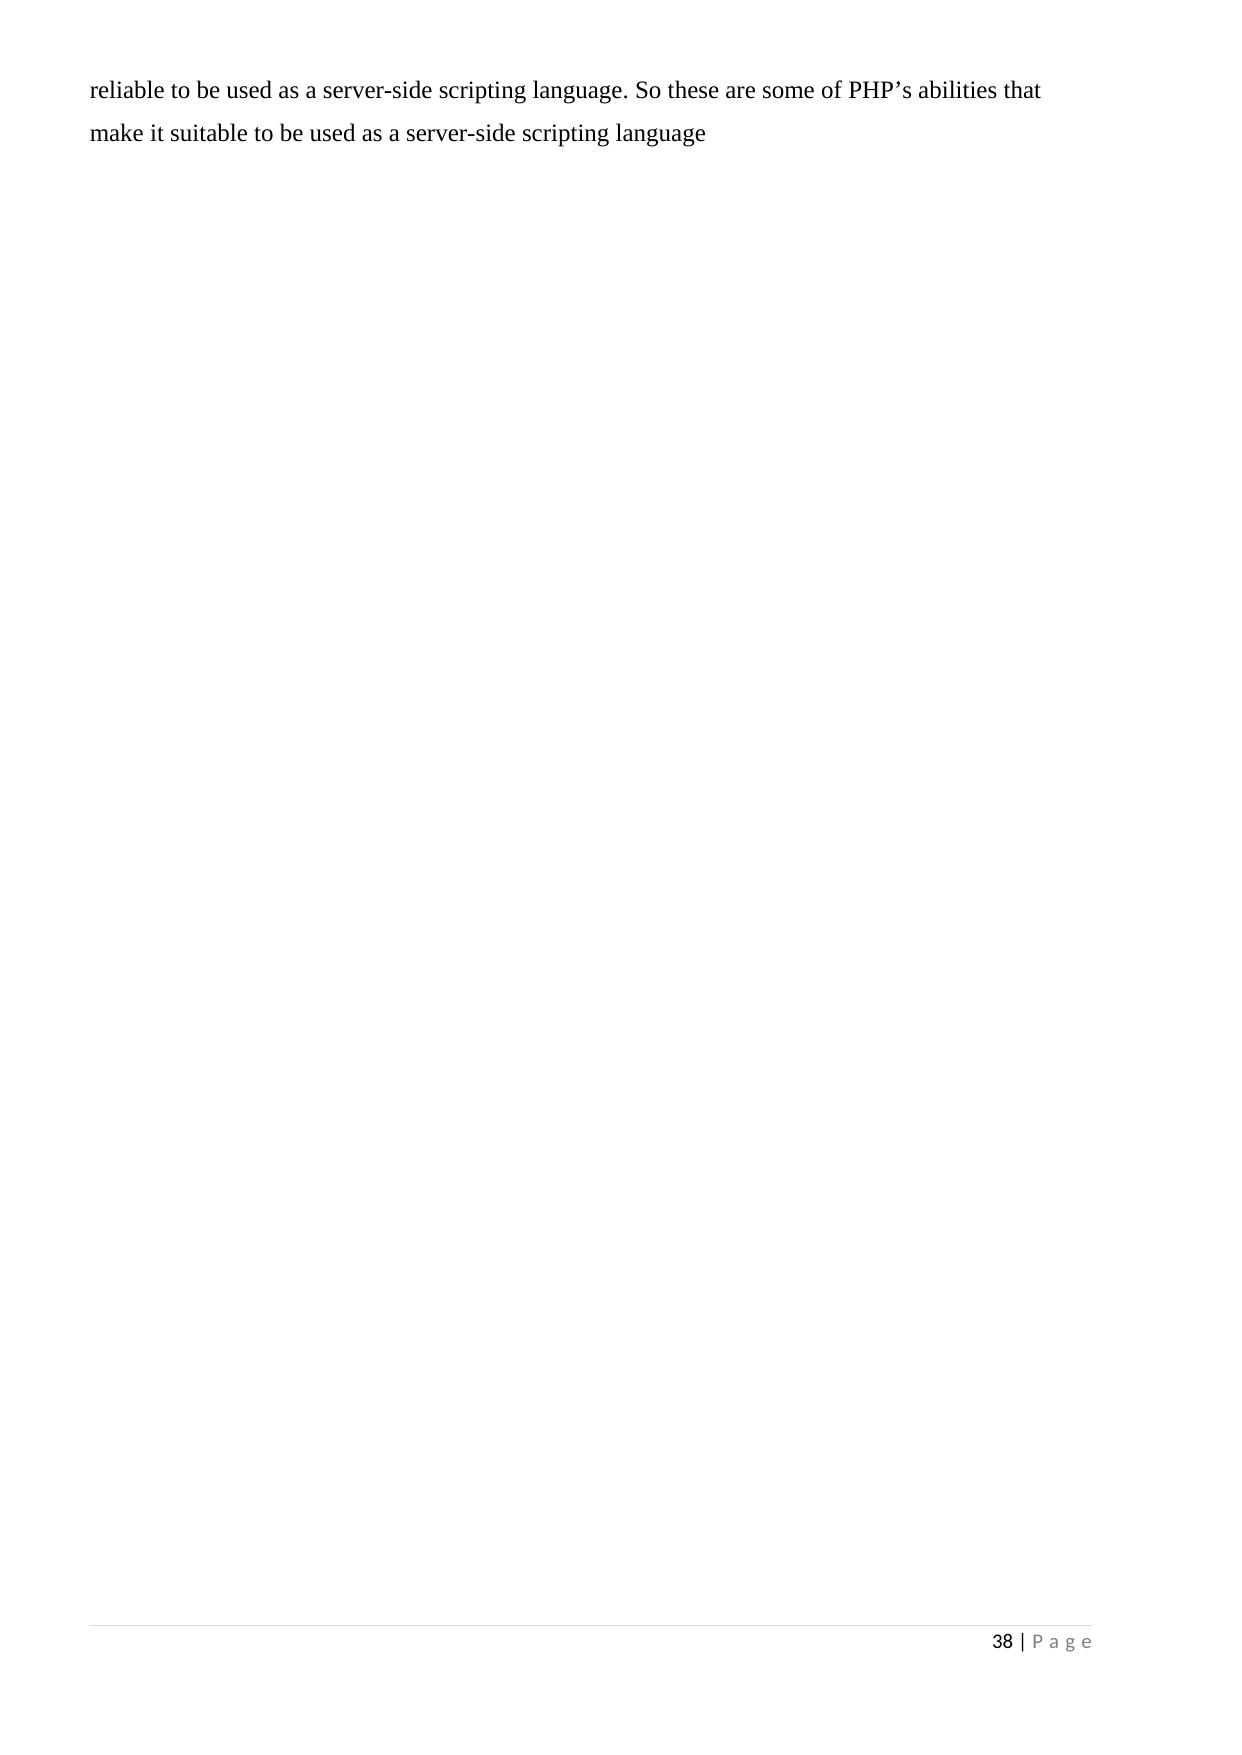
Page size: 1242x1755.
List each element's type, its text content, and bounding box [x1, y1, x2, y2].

text reliable to be used as a server-side scripting language. So these are some of PHP’s abilities that make it suitable to be used as a server-side scripting language [89, 75, 1092, 147]
